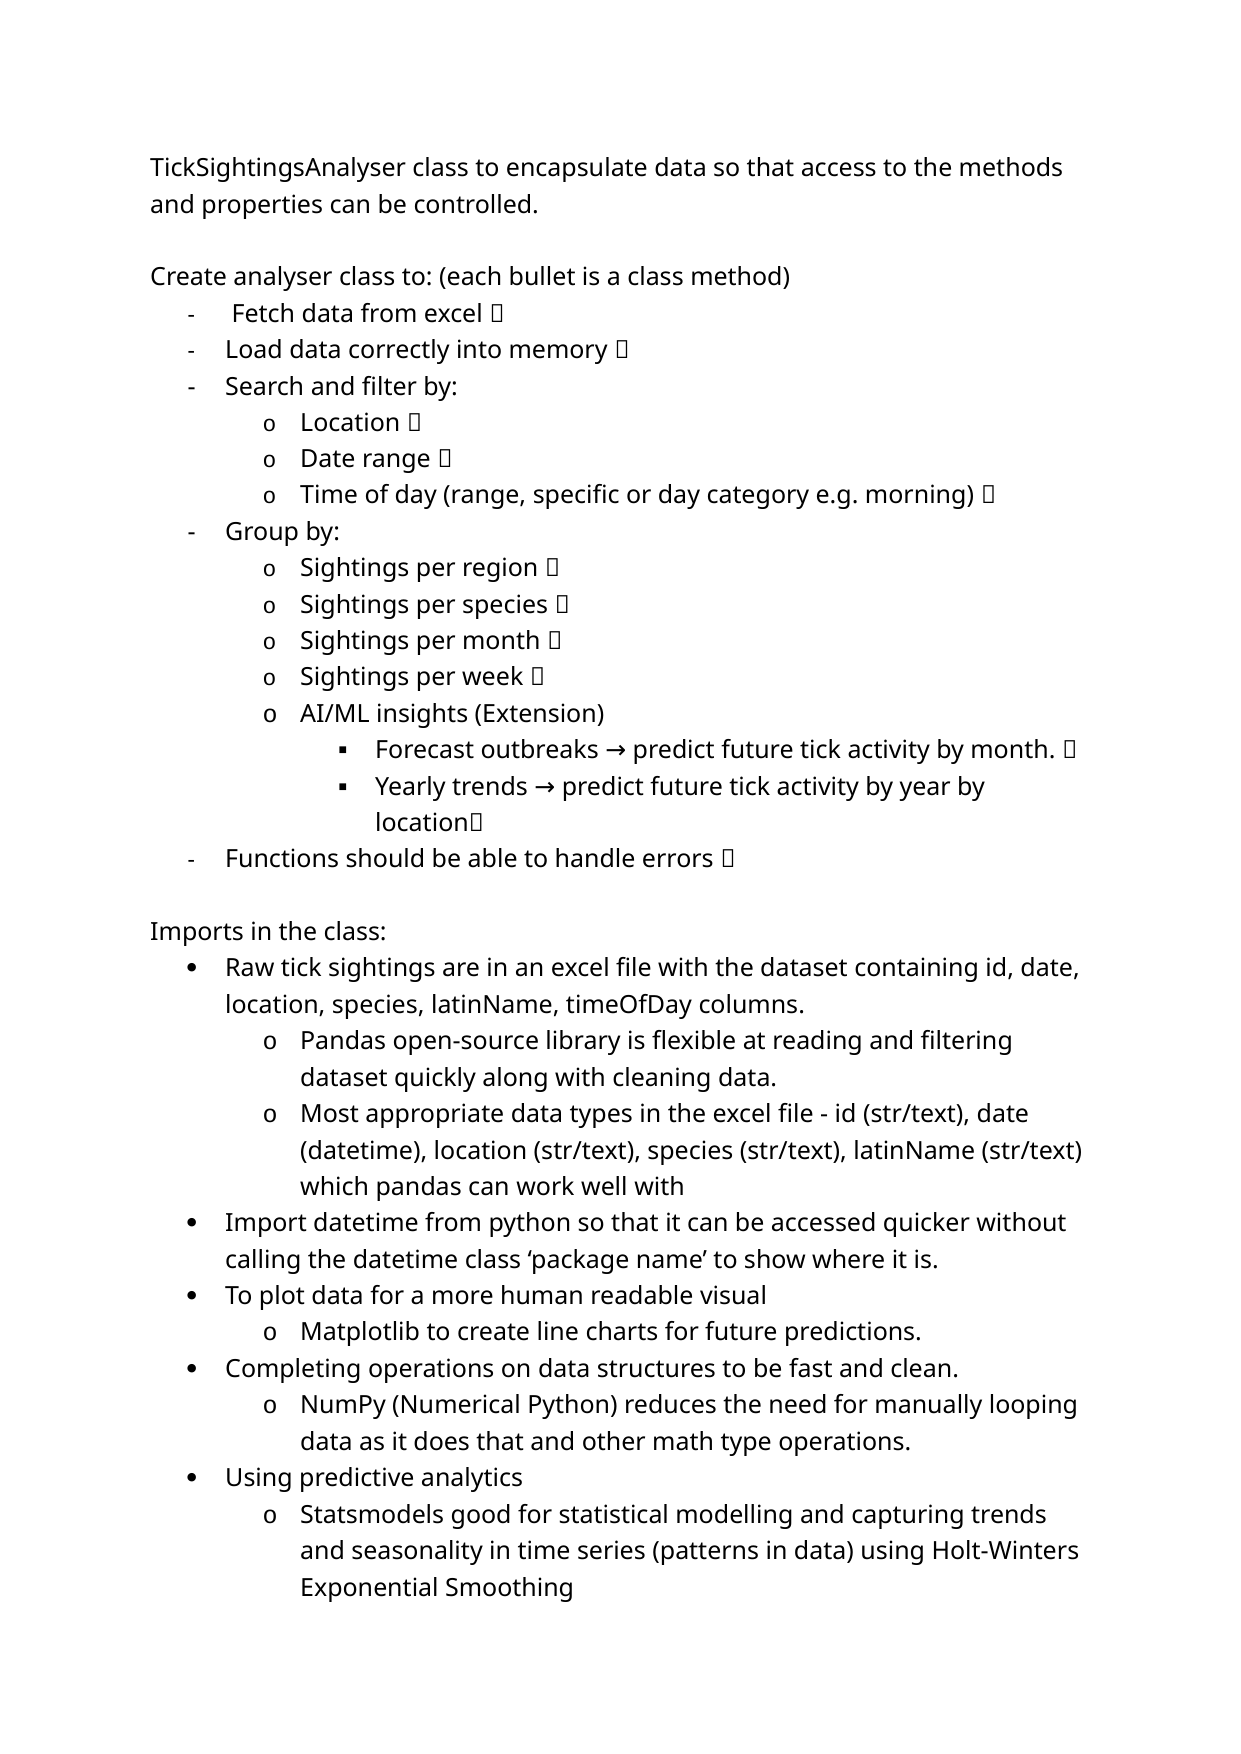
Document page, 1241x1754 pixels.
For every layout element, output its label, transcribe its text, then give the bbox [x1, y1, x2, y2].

list Date range ✅ [262, 441, 1090, 475]
list Raw tick sightings are in an excel file with the dataset containing id, date, location, species, latinName, timeOfDay columns. [187, 950, 1090, 1021]
list Pandas open-source library is flexible at reading and filtering dataset quickly along with cleaning data. [262, 1023, 1090, 1093]
list Most appropriate data types in the excel file - id (str/text), date (datetime), location (str/text), species (str/text), latinName (str/text) which pandas can work well with [262, 1096, 1090, 1203]
list Functions should be able to handle errors ✅ [187, 841, 1090, 875]
list Fetch data from excel ✅ [187, 295, 1090, 329]
list Load data correctly into memory ✅ [187, 332, 1090, 366]
text Create analyser class to: (each bullet is a class method) [150, 259, 1090, 293]
list Forecast outbreaks → predict future tick activity by month. ✅ [337, 732, 1090, 766]
list AI/ML insights (Extension) [262, 695, 1090, 729]
list Location ✅ [262, 404, 1090, 438]
list Time of day (range, specific or day category e.g. morning) ✅ [262, 477, 1090, 511]
list Completing operations on data structures to be fast and clean. [187, 1351, 1090, 1385]
text Imports in the class: [150, 914, 1090, 948]
list To plot data for a more human readable visual [187, 1278, 1090, 1312]
list Sightings per week ✅ [262, 659, 1090, 693]
list NumPy (Numerical Python) reduces the need for manually looping data as it does that and other math type operations. [262, 1387, 1090, 1458]
text TickSightingsAnalyser class to encapsulate data so that access to the methods and properties can be controlled. [150, 150, 1090, 220]
list Sightings per month ✅ [262, 623, 1090, 657]
list Group by: [187, 513, 1090, 548]
list Sightings per species ✅ [262, 586, 1090, 620]
list Using predictive analytics [187, 1460, 1090, 1494]
list Sightings per region ✅ [262, 550, 1090, 584]
list Matplotlib to create line charts for future predictions. [262, 1314, 1090, 1348]
list Statsmodels good for statistical modelling and capturing trends and seasonality in time series (patterns in data) using Holt-Winters Exponential Smoothing [262, 1496, 1090, 1603]
list Import datetime from python so that it can be accessed quicker without calling the datetime class ‘package name’ to show where it is. [187, 1205, 1090, 1275]
list Yearly trends → predict future tick activity by year by location✅ [337, 768, 1090, 839]
list Search and filter by: [187, 368, 1090, 402]
